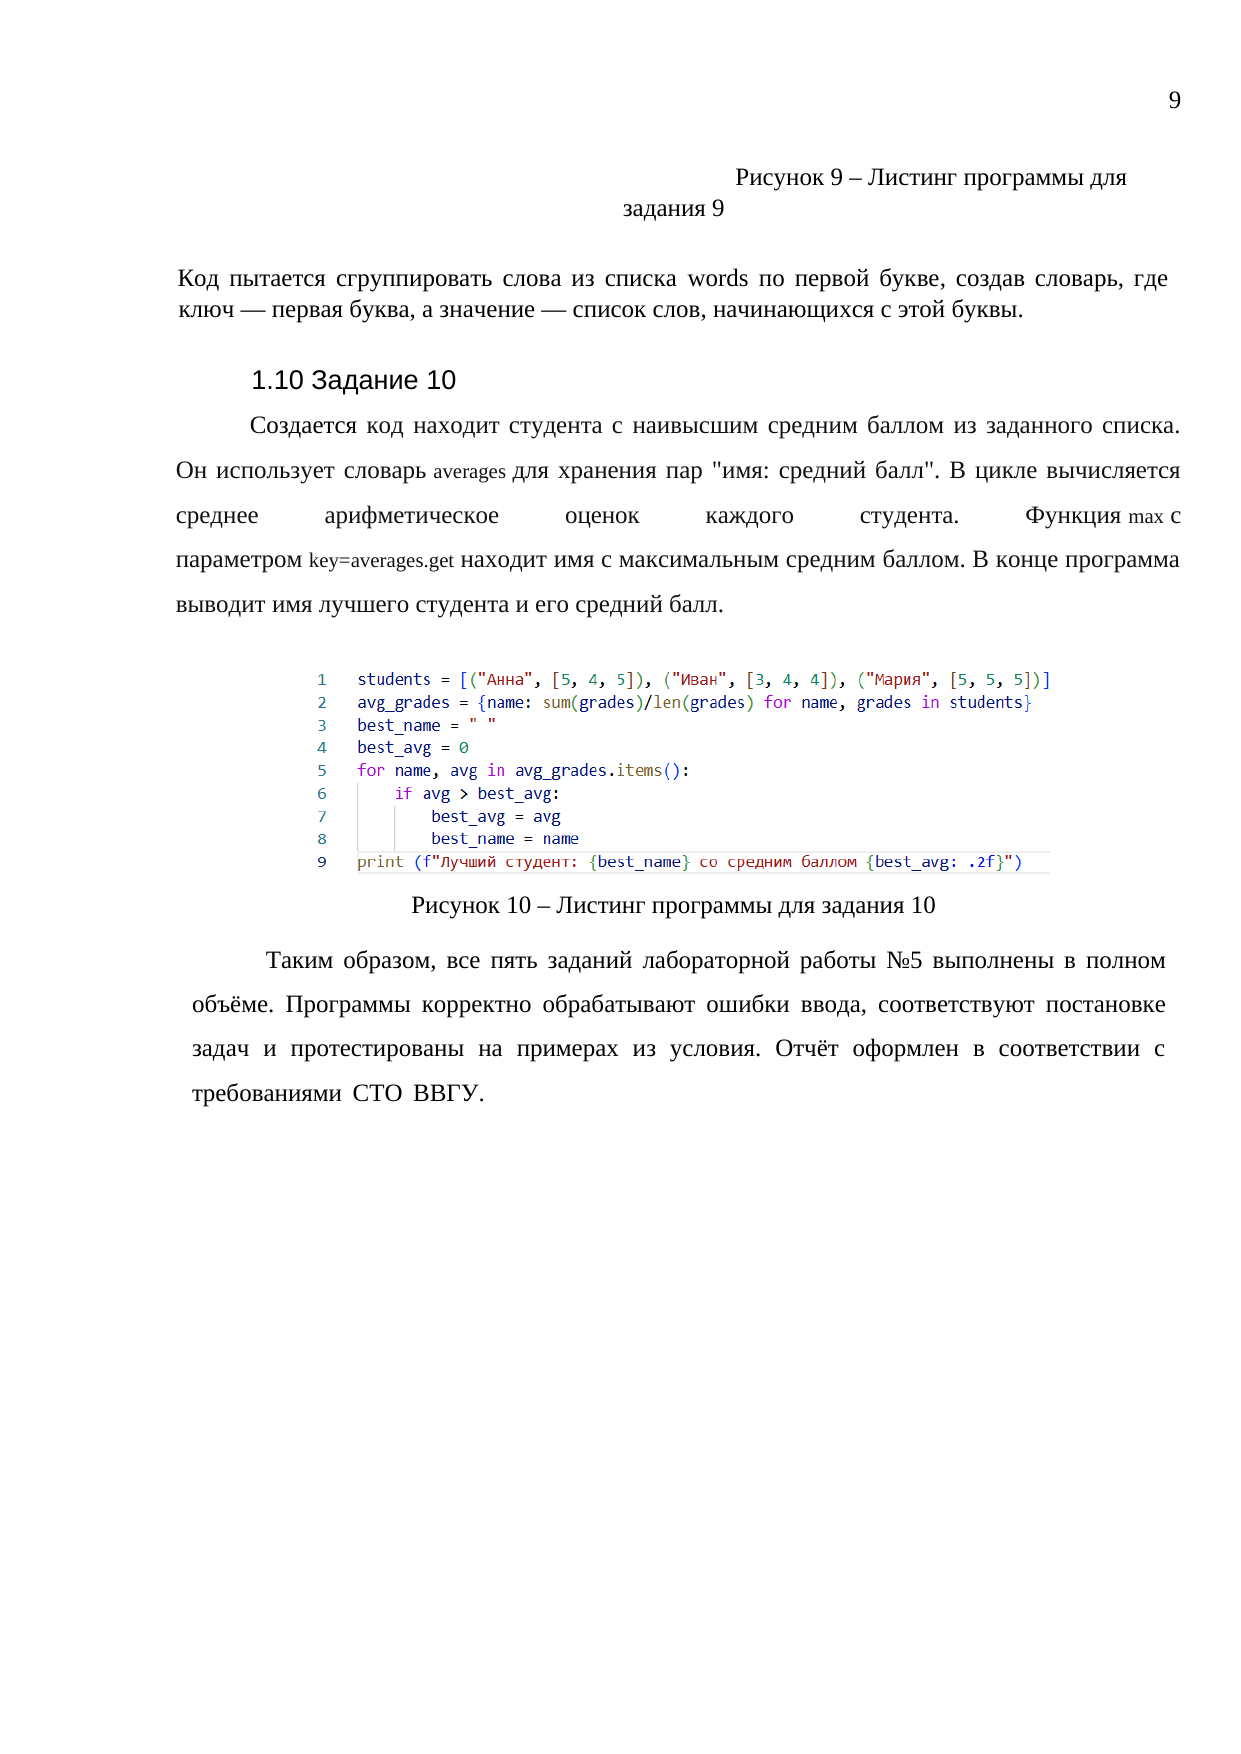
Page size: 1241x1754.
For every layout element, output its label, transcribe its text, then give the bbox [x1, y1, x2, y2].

text Рисунок 10 – Листинг программы для задания 10 [177, 698, 1169, 919]
text Создается код находит студента с наивысшим средним баллом из заданного списка. Он использует словарь averages для хранения пар "имя: средний балл". В цикле вычисляется среднее арифметическое оценок каждого студента. Функция max с параметром key=averages.get находит имя с максимальным средним баллом. В конце программа выводит имя лучшего студента и его средний балл. [176, 410, 1181, 618]
text Рисунок 9 – Листинг программы для задания 9 [177, 162, 1169, 222]
text Код пытается сгруппировать слова из списка words по первой букве, создав словарь, где ключ — первая буква, а значение — список слов, начинающихся с этой буквы. [177, 263, 1169, 323]
subtitle 1.10 Задание 10 [177, 364, 1181, 395]
text Таким образом, все пять заданий лабораторной работы №5 выполнены в полном объёме. Программы корректно обрабатывают ошибки ввода, соответствуют постановке задач и протестированы на примерах из условия. Отчёт оформлен в соответствии с требованиями СТО ВВГУ. [192, 945, 1167, 1106]
picture [308, 666, 1051, 884]
